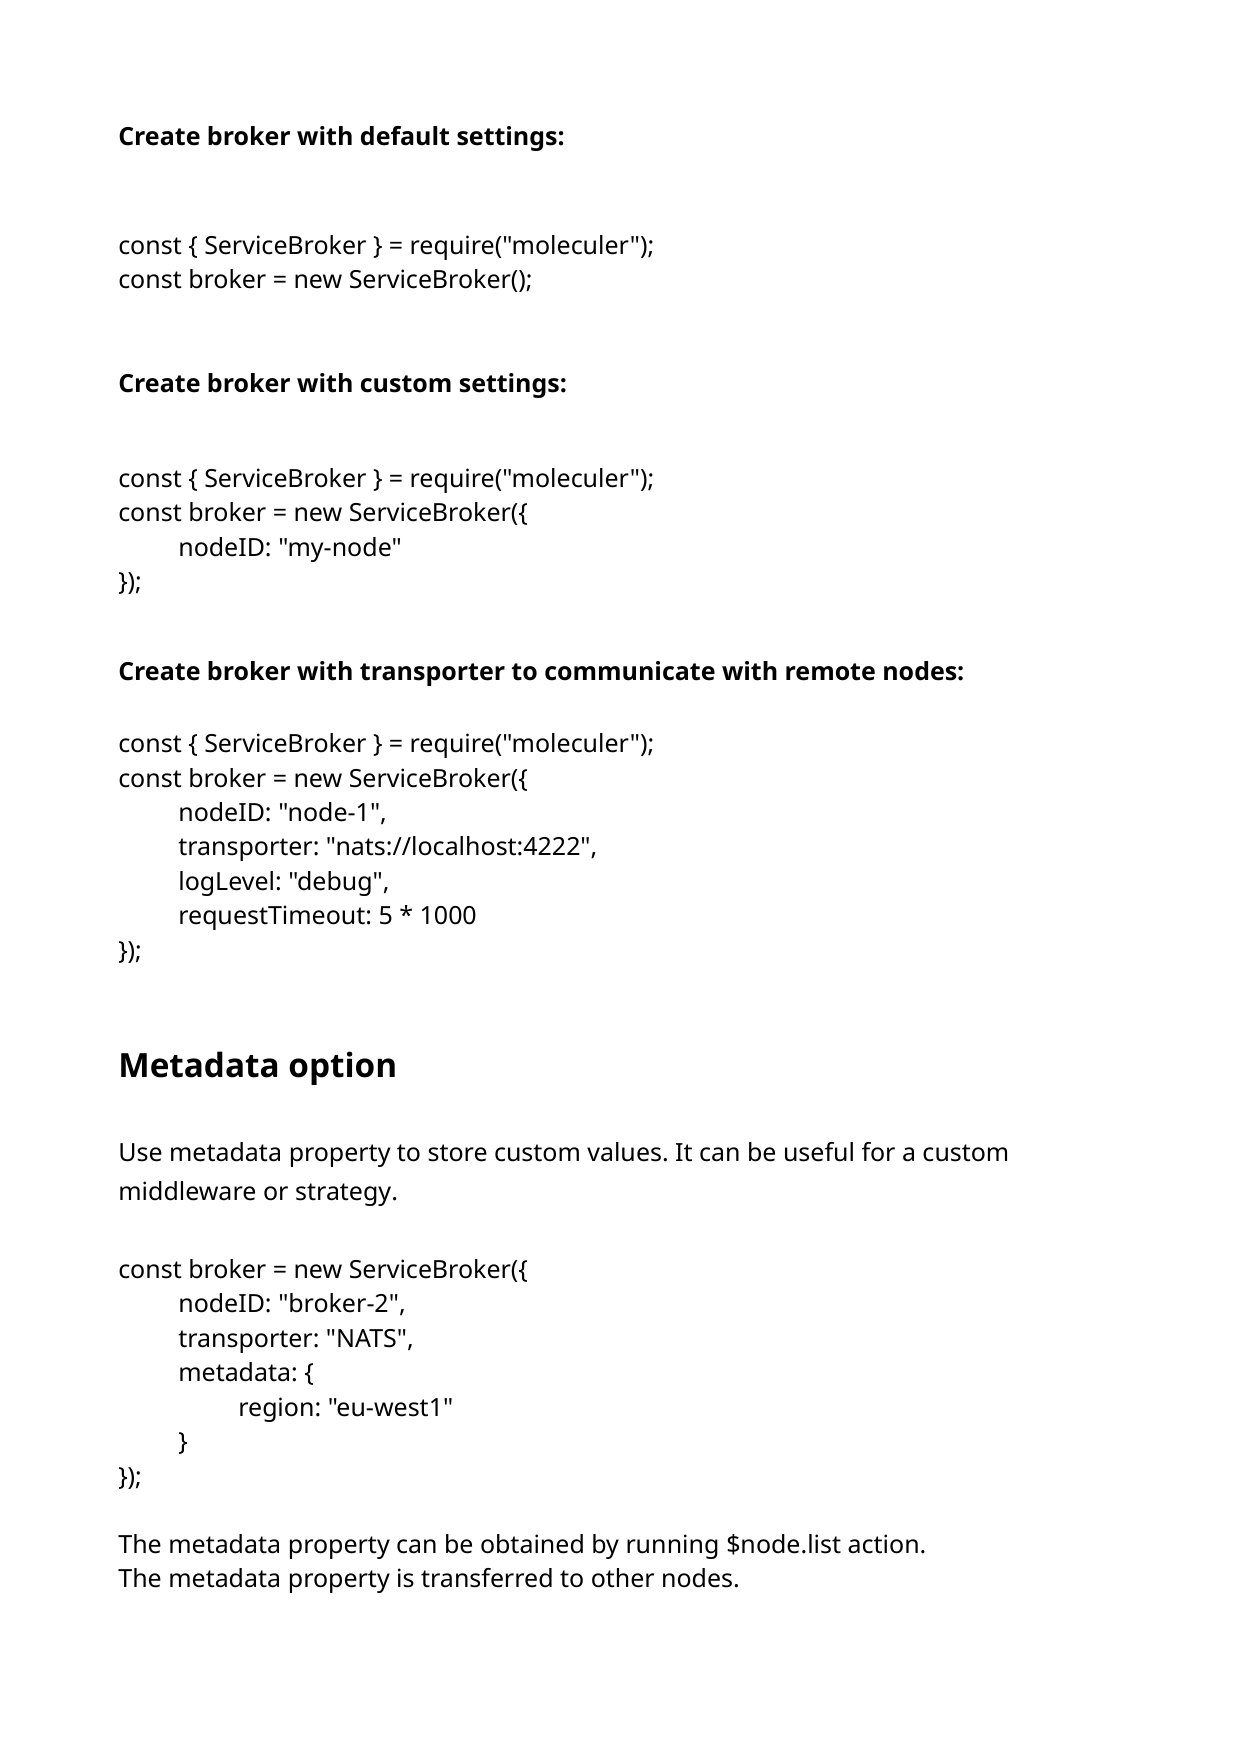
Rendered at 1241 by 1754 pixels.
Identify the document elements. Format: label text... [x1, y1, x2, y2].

table_header const { ServiceBroker } = require("moleculer"); const broker = new ServiceBroker(); [118, 190, 974, 332]
text Create broker with default settings: [118, 118, 1122, 152]
table_header const broker = new ServiceBroker({ nodeID: "broker-2", transporter: "NATS", metadata: { region: "eu-west1" } }); [118, 1252, 974, 1492]
text The metadata property can be obtained by running $node.list action. [118, 1526, 1063, 1560]
text Create broker with transporter to communicate with remote nodes: [118, 653, 1122, 688]
text The metadata property is transferred to other nodes. [118, 1560, 1063, 1594]
table_header const { ServiceBroker } = require("moleculer"); const broker = new ServiceBroker({ nodeID: "my-node" }); [118, 438, 974, 621]
text Use metadata property to store custom values. It can be useful for a custom middleware or strategy. [118, 1134, 1122, 1207]
subtitle Metadata option [118, 1042, 1122, 1087]
table_header const { ServiceBroker } = require("moleculer"); const broker = new ServiceBroker({ nodeID: "node-1", transporter: "nats://localhost:4222", logLevel: "debug", requestTimeout: 5 * 1000 }); [118, 726, 974, 966]
text Create broker with custom settings: [118, 366, 1122, 399]
